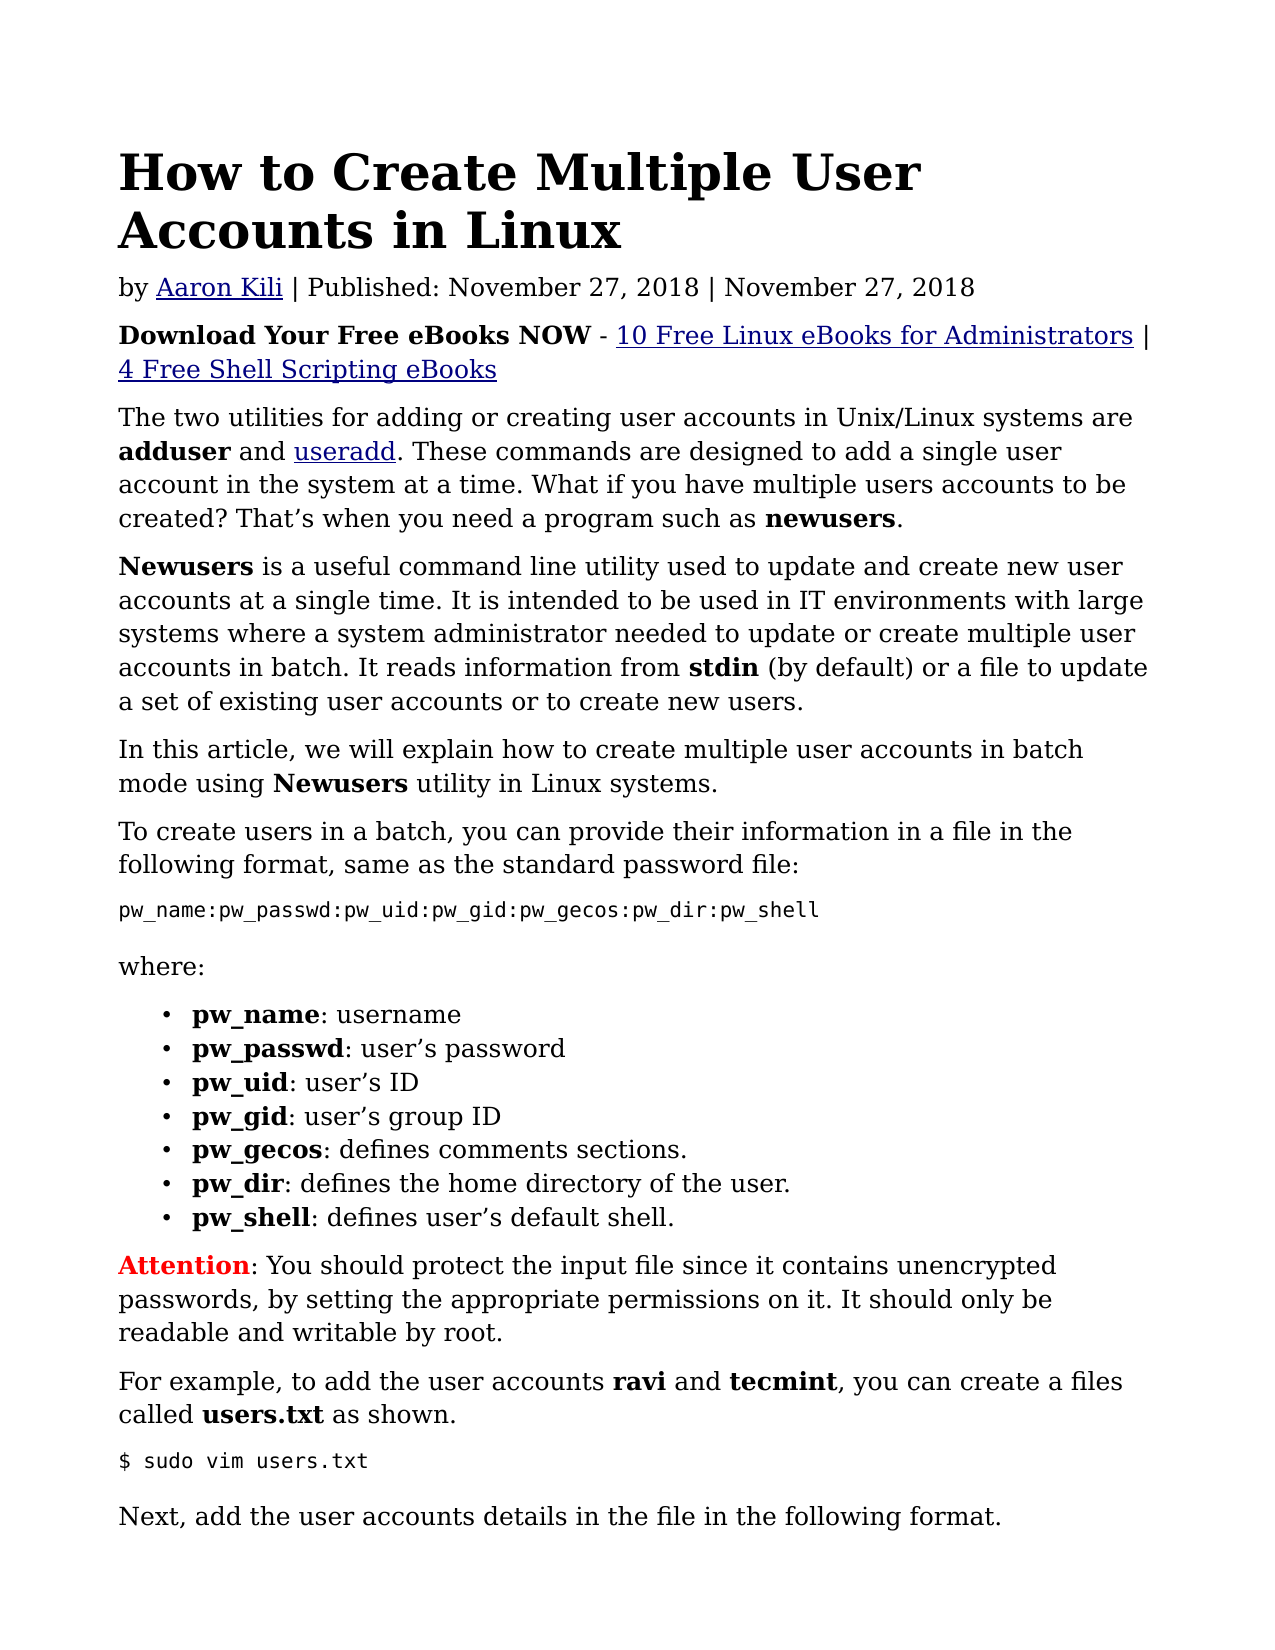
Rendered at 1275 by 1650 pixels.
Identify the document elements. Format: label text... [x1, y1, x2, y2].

text In this article, we will explain how to create multiple user accounts in batch mode using Newusers utility in Linux systems. [118, 735, 1157, 798]
list pw_shell: defines user’s default shell. [162, 1203, 1157, 1232]
list pw_name: username [162, 1000, 1157, 1030]
list pw_dir: defines the home directory of the user. [162, 1169, 1157, 1198]
text Newusers is a useful command line utility used to update and create new user accounts at a single time. It is intended to be used in IT environments with large systems where a system administrator needed to update or create multiple user accounts in batch. It reads information from stdin (by default) or a file to update a set of existing user accounts or to create new users. [118, 552, 1157, 716]
text by Aaron Kili | Published: November 27, 2018 | November 27, 2018 [118, 273, 1157, 302]
text Download Your Free eBooks NOW - 10 Free Linux eBooks for Administrators | 4 Free Shell Scripting eBooks [118, 321, 1157, 384]
text To create users in a batch, you can provide their information in a file in the following format, same as the standard password file: [118, 817, 1157, 879]
text $ sudo vim users.txt [118, 1449, 1157, 1473]
list pw_uid: user’s ID [162, 1068, 1157, 1097]
list pw_passwd: user’s password [162, 1034, 1157, 1063]
list pw_gecos: defines comments sections. [162, 1135, 1157, 1165]
text Attention: You should protect the input file since it contains unencrypted passwords, by setting the appropriate permissions on it. It should only be readable and writable by root. [118, 1251, 1157, 1348]
text For example, to add the user accounts ravi and tecmint, you can create a files called users.txt as shown. [118, 1367, 1157, 1430]
text where: [118, 952, 1157, 981]
text Next, add the user accounts details in the file in the following format. [118, 1502, 1157, 1532]
subtitle How to Create Multiple User Accounts in Linux [118, 143, 1157, 261]
text pw_name:pw_passwd:pw_uid:pw_gid:pw_gecos:pw_dir:pw_shell [118, 898, 1157, 923]
text The two utilities for adding or creating user accounts in Unix/Linux systems are adduser and useradd. These commands are designed to add a single user account in the system at a time. What if you have multiple users accounts to be created? That’s when you need a program such as newusers. [118, 403, 1157, 533]
list pw_gid: user’s group ID [162, 1102, 1157, 1131]
